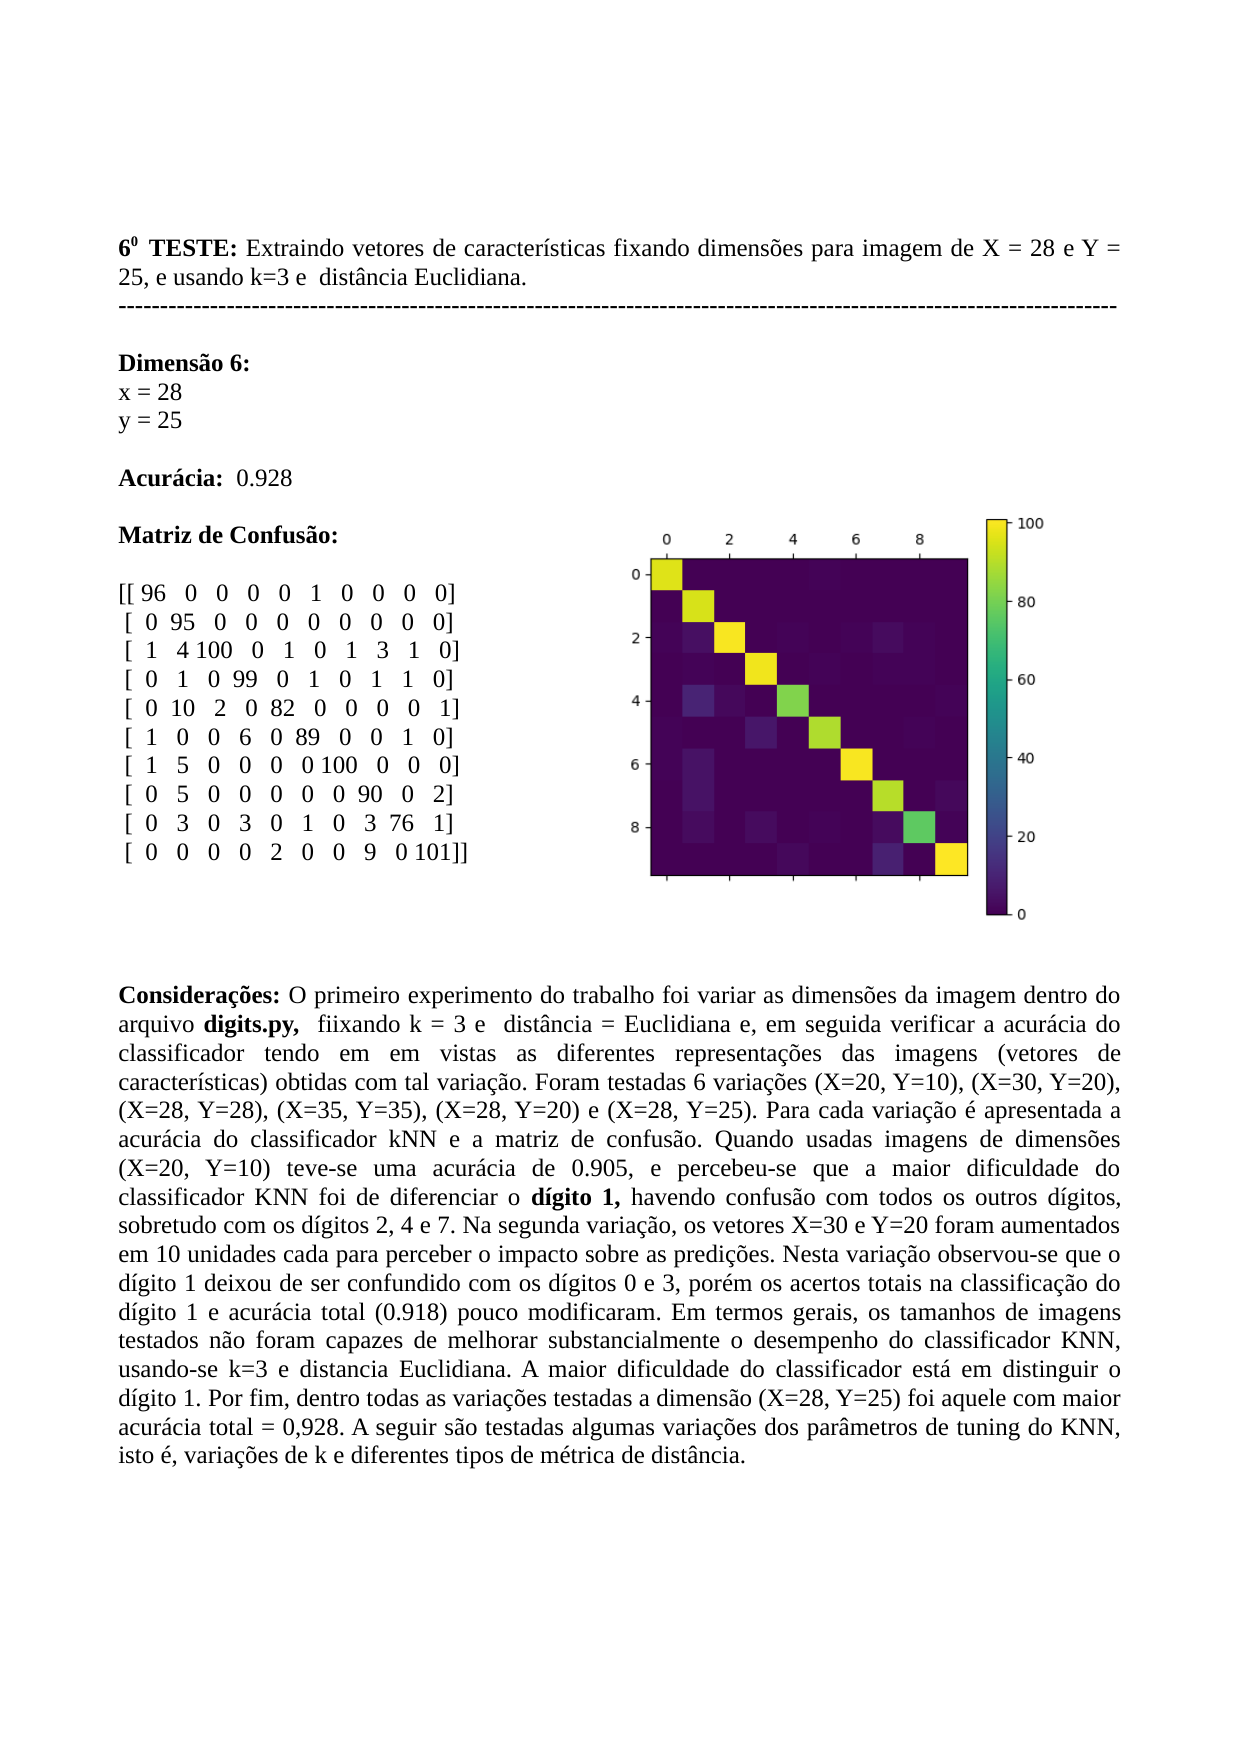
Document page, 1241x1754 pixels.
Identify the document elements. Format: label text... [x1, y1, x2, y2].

text Acurácia: 0.928 [118, 463, 574, 492]
text [1084, 636, 1122, 664]
text [ 0 1 0 99 0 1 0 1 1 0] [118, 664, 574, 693]
text [1084, 578, 1122, 607]
text Matriz de Confusão: [118, 521, 574, 549]
text x = 28 [118, 377, 1122, 406]
text [1084, 837, 1122, 866]
text [1084, 693, 1122, 722]
text [ 0 10 2 0 82 0 0 0 0 1] [118, 693, 574, 722]
text [ 0 95 0 0 0 0 0 0 0 0] [118, 607, 574, 636]
text [1084, 463, 1122, 492]
text [1084, 521, 1122, 549]
text [1084, 751, 1122, 779]
text Dimensão 6: [118, 348, 1122, 377]
text Considerações: O primeiro experimento do trabalho foi variar as dimensões da imagem dentro do arquivo digits.py, fiixando k = 3 e distância = Euclidiana e, em seguida verificar a acurácia do classificador tendo em em vistas as diferentes representações das imagens (vetores de características) obtidas com tal variação. Foram testadas 6 variações (X=20, Y=10), (X=30, Y=20), (X=28, Y=28), (X=35, Y=35), (X=28, Y=20) e (X=28, Y=25). Para cada variação é apresentada a acurácia do classificador kNN e a matriz de confusão. Quando usadas imagens de dimensões (X=20, Y=10) teve-se uma acurácia de 0.905, e percebeu-se que a maior dificuldade do classificador KNN foi de diferenciar o dígito 1, havendo confusão com todos os outros dígitos, sobretudo com os dígitos 2, 4 e 7. Na segunda variação, os vetores X=30 e Y=20 foram aumentados em 10 unidades cada para perceber o impacto sobre as predições. Nesta variação observou-se que o dígito 1 deixou de ser confundido com os dígitos 0 e 3, porém os acertos totais na classificação do dígito 1 e acurácia total (0.918) pouco modificaram. Em termos gerais, os tamanhos de imagens testados não foram capazes de melhorar substancialmente o desempenho do classificador KNN, usando-se k=3 e distancia Euclidiana. A maior dificuldade do classificador está em distinguir o dígito 1. Por fim, dentro todas as variações testadas a dimensão (X=28, Y=25) foi aquele com maior acurácia total = 0,928. A seguir são testadas algumas variações dos parâmetros de tuning do KNN, isto é, variações de k e diferentes tipos de métrica de distância. [118, 981, 1122, 1469]
text [ 1 5 0 0 0 0 100 0 0 0] [118, 751, 574, 779]
text [ 1 0 0 6 0 89 0 0 1 0] [118, 722, 574, 751]
text [1084, 664, 1122, 693]
text [1084, 722, 1122, 751]
text [1084, 808, 1122, 837]
text y = 25 [118, 406, 1122, 434]
text [ 0 3 0 3 0 1 0 3 76 1] [118, 808, 574, 837]
text [[ 96 0 0 0 0 1 0 0 0 0] [118, 578, 574, 607]
text 60 TESTE: Extraindo vetores de características fixando dimensões para imagem de X = 28 e Y = 25, e usando k=3 e distância Euclidiana. [118, 233, 1122, 291]
picture [574, 450, 1084, 960]
text [ 0 0 0 0 2 0 0 9 0 101]] [118, 837, 574, 866]
text [1084, 607, 1122, 636]
text [ 1 4 100 0 1 0 1 3 1 0] [118, 636, 574, 664]
text ------------------------------------------------------------------------------------------------------------------------ [118, 291, 1122, 319]
text [ 0 5 0 0 0 0 0 90 0 2] [118, 779, 574, 808]
text [1084, 779, 1122, 808]
